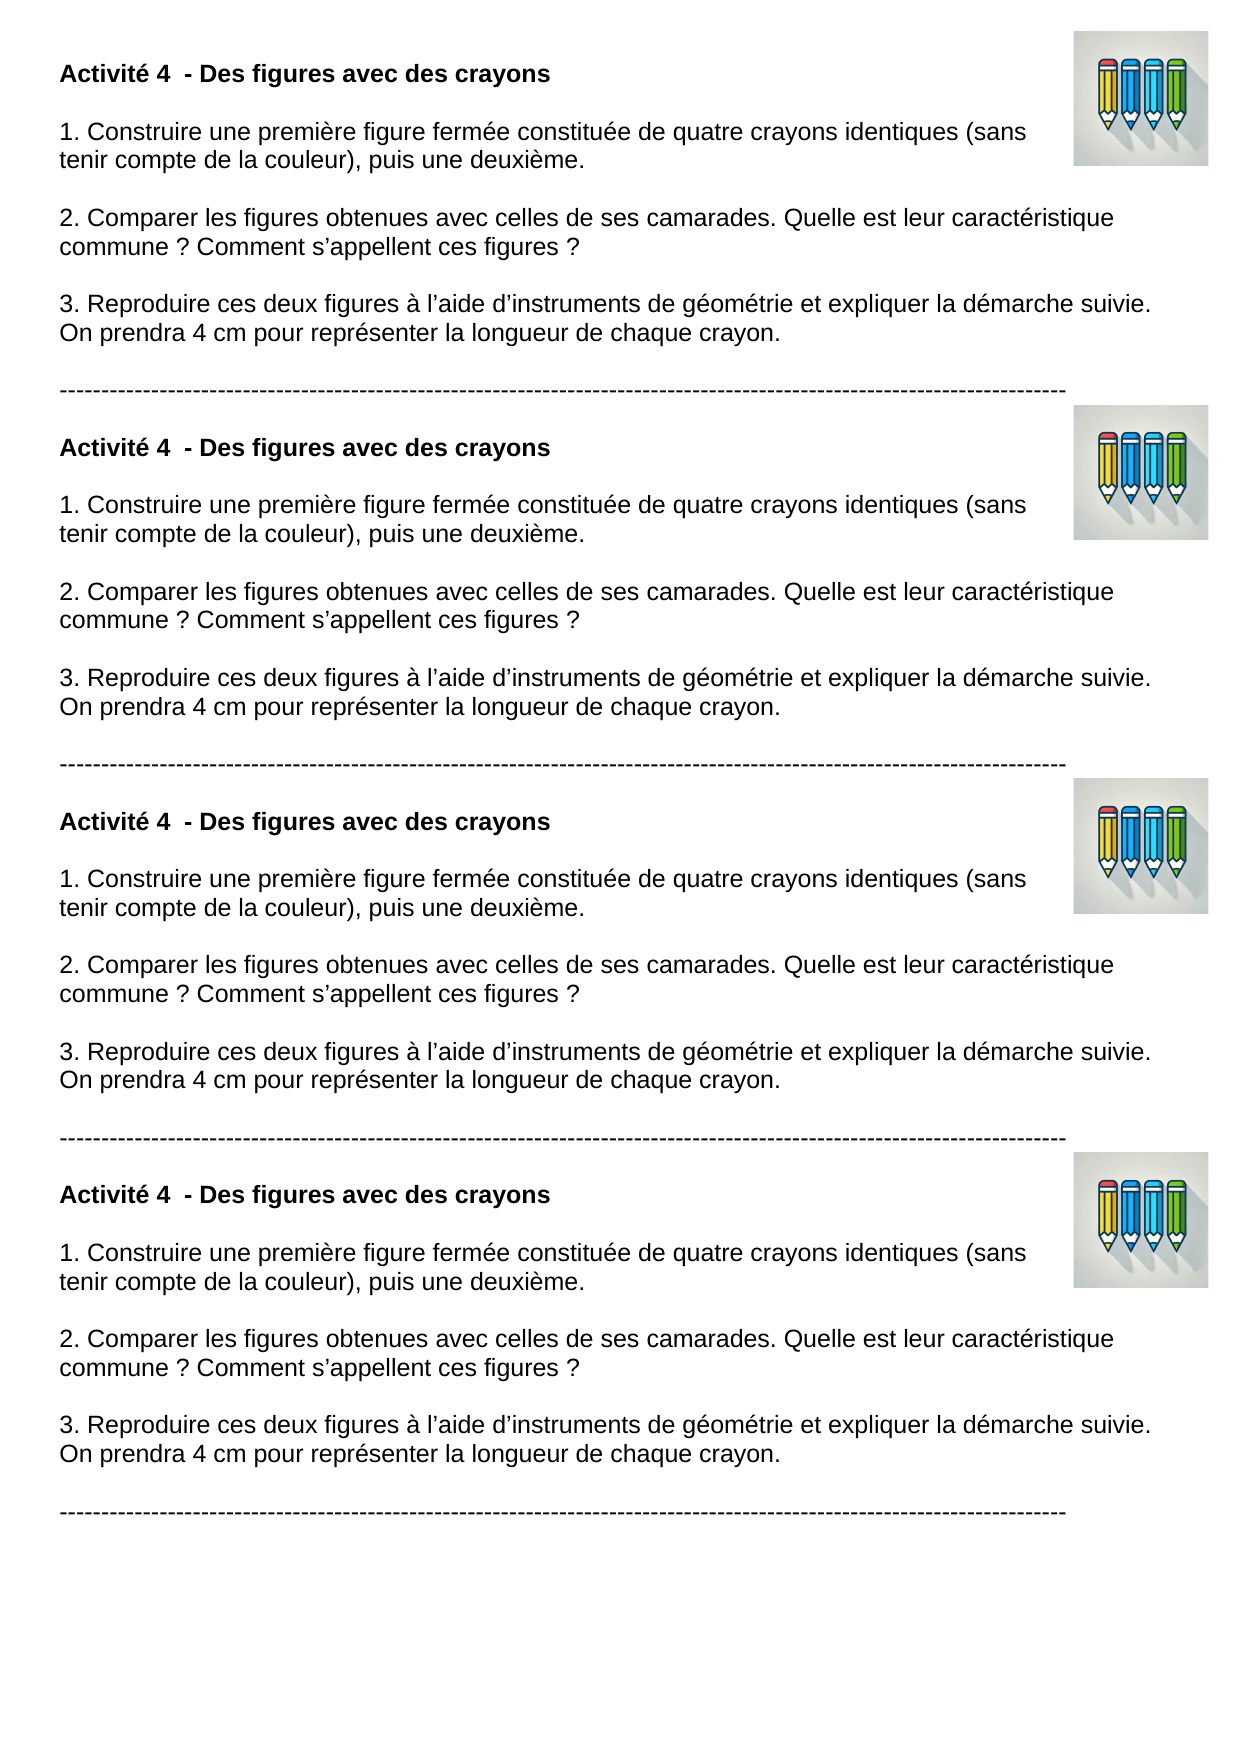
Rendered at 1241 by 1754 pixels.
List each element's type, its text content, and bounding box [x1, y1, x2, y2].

text Activité 4 - Des figures avec des crayons 1. Construire une première figure fermée constituée de quatre crayons identiques (sans tenir compte de la couleur), puis une deuxième. 2. Comparer les figures obtenues avec celles de ses camarades. Quelle est leur caractéristique commune ? Comment s’appellent ces figures ? 3. Reproduire ces deux figures à l’aide d’instruments de géométrie et expliquer la démarche suivie. On prendra 4 cm pour représenter la longueur de chaque crayon. [59, 807, 1181, 1123]
text Activité 4 - Des figures avec des crayons 1. Construire une première figure fermée constituée de quatre crayons identiques (sans tenir compte de la couleur), puis une deuxième. 2. Comparer les figures obtenues avec celles de ses camarades. Quelle est leur caractéristique commune ? Comment s’appellent ces figures ? 3. Reproduire ces deux figures à l’aide d’instruments de géométrie et expliquer la démarche suivie. On prendra 4 cm pour représenter la longueur de chaque crayon. [59, 59, 1181, 375]
picture [1073, 1152, 1209, 1288]
text ------------------------------------------------------------------------------------------------------------------------- [59, 1497, 1181, 1525]
text ------------------------------------------------------------------------------------------------------------------------- [59, 749, 1181, 778]
text ------------------------------------------------------------------------------------------------------------------------- [59, 1123, 1181, 1152]
text Activité 4 - Des figures avec des crayons 1. Construire une première figure fermée constituée de quatre crayons identiques (sans tenir compte de la couleur), puis une deuxième. 2. Comparer les figures obtenues avec celles de ses camarades. Quelle est leur caractéristique commune ? Comment s’appellent ces figures ? 3. Reproduire ces deux figures à l’aide d’instruments de géométrie et expliquer la démarche suivie. On prendra 4 cm pour représenter la longueur de chaque crayon. [59, 433, 1181, 749]
picture [1073, 778, 1209, 914]
text ------------------------------------------------------------------------------------------------------------------------- [59, 375, 1181, 404]
picture [1073, 31, 1209, 166]
picture [1073, 405, 1209, 540]
text Activité 4 - Des figures avec des crayons 1. Construire une première figure fermée constituée de quatre crayons identiques (sans tenir compte de la couleur), puis une deuxième. 2. Comparer les figures obtenues avec celles de ses camarades. Quelle est leur caractéristique commune ? Comment s’appellent ces figures ? 3. Reproduire ces deux figures à l’aide d’instruments de géométrie et expliquer la démarche suivie. On prendra 4 cm pour représenter la longueur de chaque crayon. [59, 1180, 1181, 1497]
